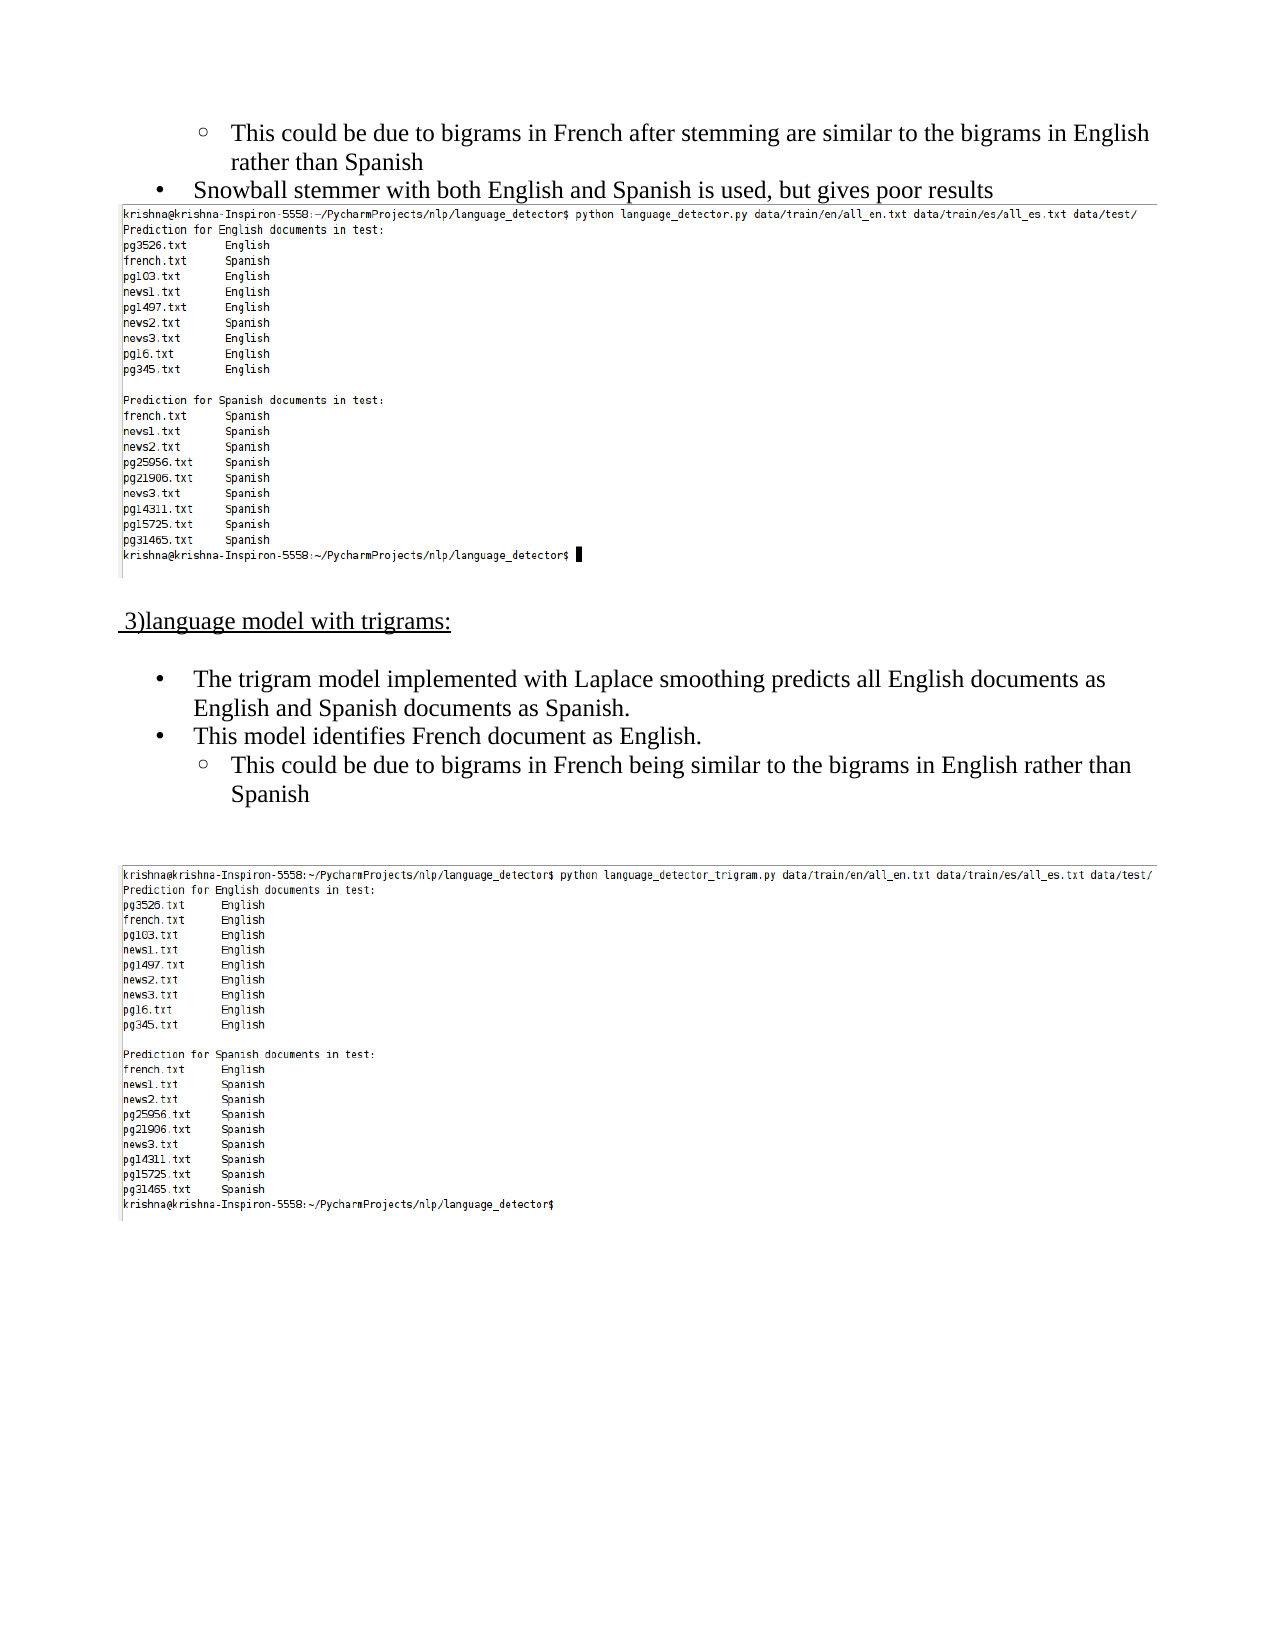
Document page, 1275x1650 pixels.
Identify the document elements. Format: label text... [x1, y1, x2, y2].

picture [118, 865, 1157, 1221]
list This could be due to bigrams in French after stemming are similar to the bigrams in English rather than Spanish [193, 118, 1157, 176]
list This model identifies French document as English. [156, 721, 1157, 750]
list This could be due to bigrams in French being similar to the bigrams in English rather than Spanish [193, 750, 1157, 808]
list Snowball stemmer with both English and Spanish is used, but gives poor results [156, 176, 1157, 204]
text 3)language model with trigrams: [118, 606, 1157, 635]
list The trigram model implemented with Laplace smoothing predicts all English documents as English and Spanish documents as Spanish. [156, 664, 1157, 721]
picture [118, 204, 1157, 578]
